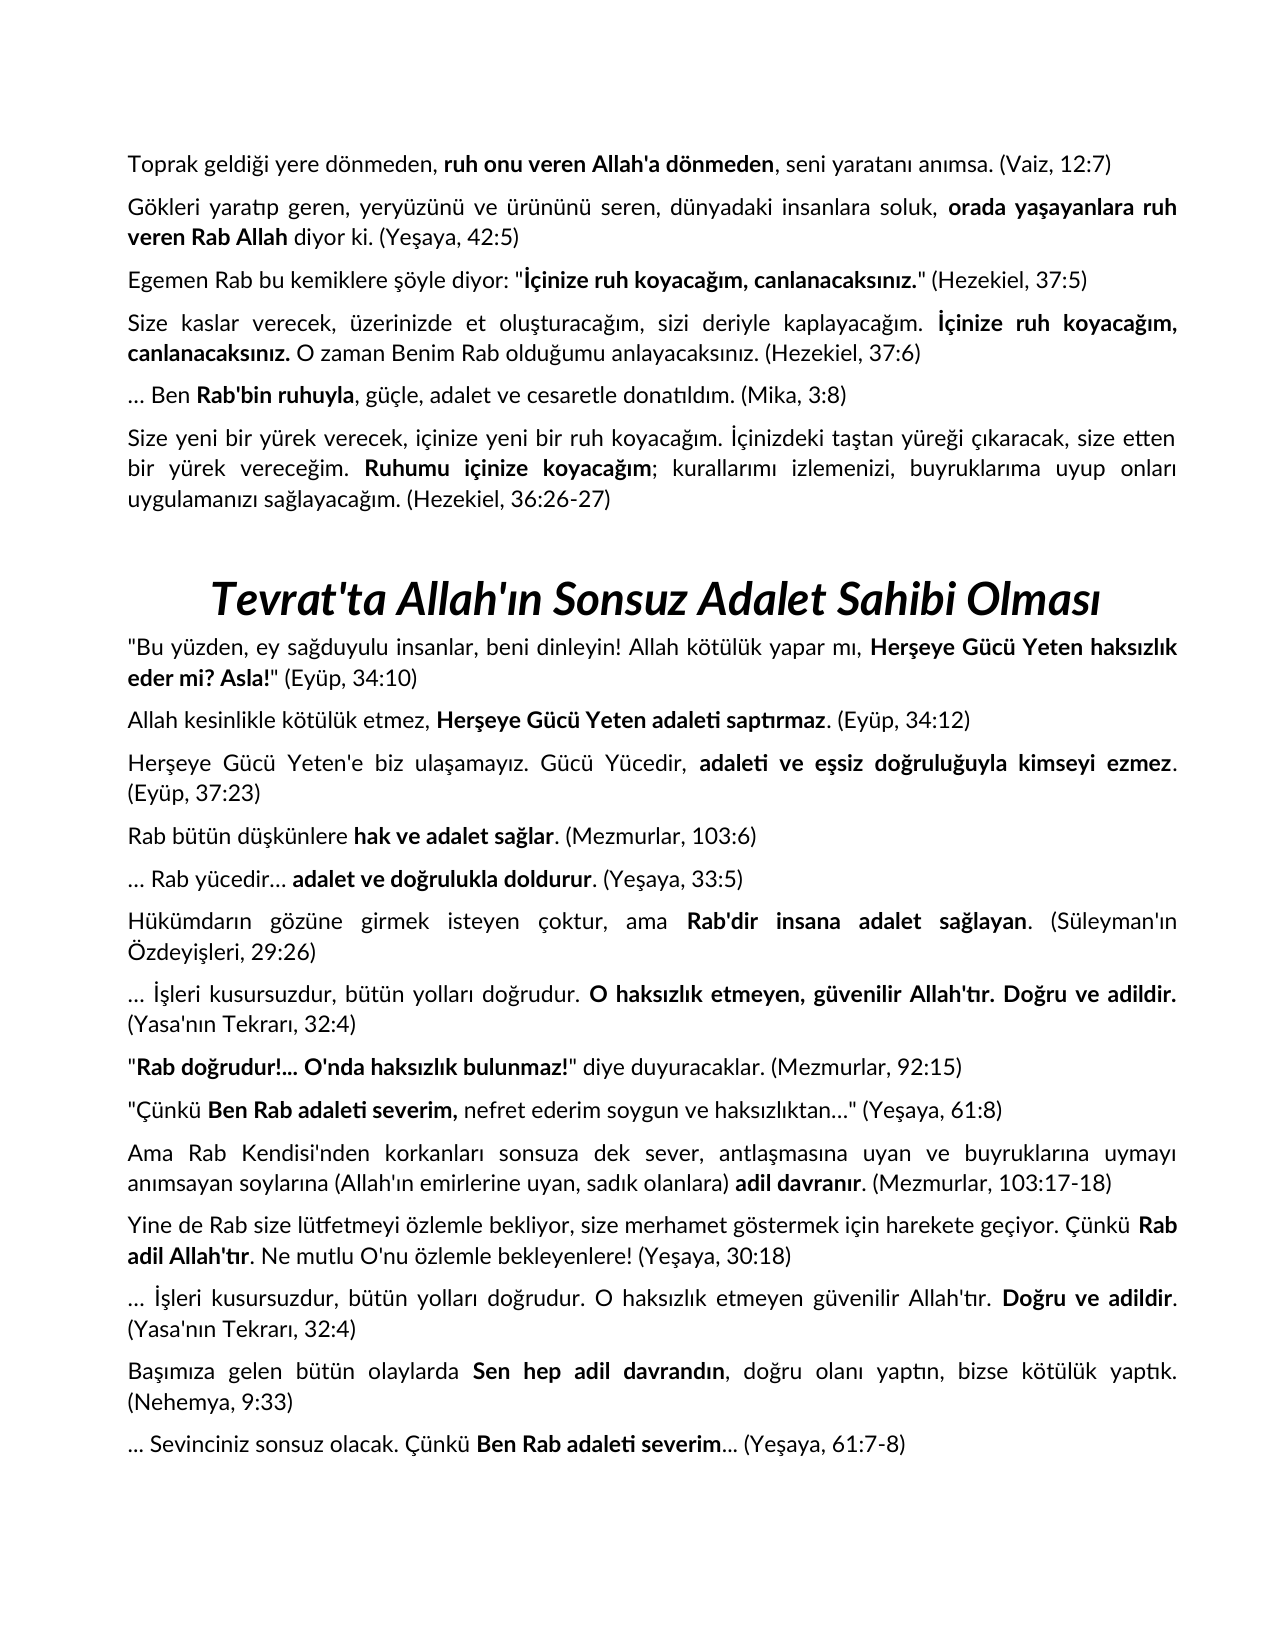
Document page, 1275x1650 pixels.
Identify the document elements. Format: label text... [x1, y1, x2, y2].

text Başımıza gelen bütün olaylarda Sen hep adil davrandın, doğru olanı yaptın, bizse kötülük yaptık. (Nehemya, 9:33) [127, 1357, 1177, 1415]
text … Ben Rab'bin ruhuyla, güçle, adalet ve cesaretle donatıldım. (Mika, 3:8) [127, 381, 1177, 409]
text … Rab yücedir… adalet ve doğrulukla doldurur. (Yeşaya, 33:5) [127, 864, 1177, 892]
text ... Sevinciniz sonsuz olacak. Çünkü Ben Rab adaleti severim... (Yeşaya, 61:7-8) [127, 1430, 1177, 1457]
text Egemen Rab bu kemiklere şöyle diyor: "İçinize ruh koyacağım, canlanacaksınız." (Hezekiel, 37:5) [127, 266, 1177, 293]
text Toprak geldiği yere dönmeden, ruh onu veren Allah'a dönmeden, seni yaratanı anımsa. (Vaiz, 12:7) [127, 150, 1177, 177]
text Rab bütün düşkünlere hak ve adalet sağlar. (Mezmurlar, 103:6) [127, 822, 1177, 849]
text Hükümdarın gözüne girmek isteyen çoktur, ama Rab'dir insana adalet sağlayan. (Süleyman'ın Özdeyişleri, 29:26) [127, 907, 1177, 965]
text Allah kesinlikle kötülük etmez, Herşeye Gücü Yeten adaleti saptırmaz. (Eyüp, 34:12) [127, 706, 1177, 733]
subtitle Tevrat'ta Allah'ın Sonsuz Adalet Sahibi Olması [112, 570, 1200, 625]
text … İşleri kusursuzdur, bütün yolları doğrudur. O haksızlık etmeyen, güvenilir Allah'tır. Doğru ve adildir. (Yasa'nın Tekrarı, 32:4) [127, 980, 1177, 1038]
text "Çünkü Ben Rab adaleti severim, nefret ederim soygun ve haksızlıktan…" (Yeşaya, 61:8) [127, 1096, 1177, 1123]
text Size kaslar verecek, üzerinizde et oluşturacağım, sizi deriyle kaplayacağım. İçinize ruh koyacağım, canlanacaksınız. O zaman Benim Rab olduğumu anlayacaksınız. (Hezekiel, 37:6) [127, 308, 1177, 366]
text "Rab doğrudur!... O'nda haksızlık bulunmaz!" diye duyuracaklar. (Mezmurlar, 92:15) [127, 1053, 1177, 1080]
text Herşeye Gücü Yeten'e biz ulaşamayız. Gücü Yücedir, adaleti ve eşsiz doğruluğuyla kimseyi ezmez. (Eyüp, 37:23) [127, 749, 1177, 806]
text Gökleri yaratıp geren, yeryüzünü ve ürününü seren, dünyadaki insanlara soluk, orada yaşayanlara ruh veren Rab Allah diyor ki. (Yeşaya, 42:5) [127, 193, 1177, 250]
text Ama Rab Kendisi'nden korkanları sonsuza dek sever, antlaşmasına uyan ve buyruklarına uymayı anımsayan soylarına (Allah'ın emirlerine uyan, sadık olanlara) adil davranır. (Mezmurlar, 103:17-18) [127, 1138, 1177, 1196]
text Size yeni bir yürek verecek, içinize yeni bir ruh koyacağım. İçinizdeki taştan yüreği çıkaracak, size etten bir yürek vereceğim. Ruhumu içinize koyacağım; kurallarımı izlemenizi, buyruklarıma uyup onları uygulamanızı sağlayacağım. (Hezekiel, 36:26-27) [127, 424, 1177, 512]
text Yine de Rab size lütfetmeyi özlemle bekliyor, size merhamet göstermek için harekete geçiyor. Çünkü Rab adil Allah'tır. Ne mutlu O'nu özlemle bekleyenlere! (Yeşaya, 30:18) [127, 1211, 1177, 1269]
text … İşleri kusursuzdur, bütün yolları doğrudur. O haksızlık etmeyen güvenilir Allah'tır. Doğru ve adildir. (Yasa'nın Tekrarı, 32:4) [127, 1284, 1177, 1342]
text "Bu yüzden, ey sağduyulu insanlar, beni dinleyin! Allah kötülük yapar mı, Herşeye Gücü Yeten haksızlık eder mi? Asla!" (Eyüp, 34:10) [127, 633, 1177, 691]
